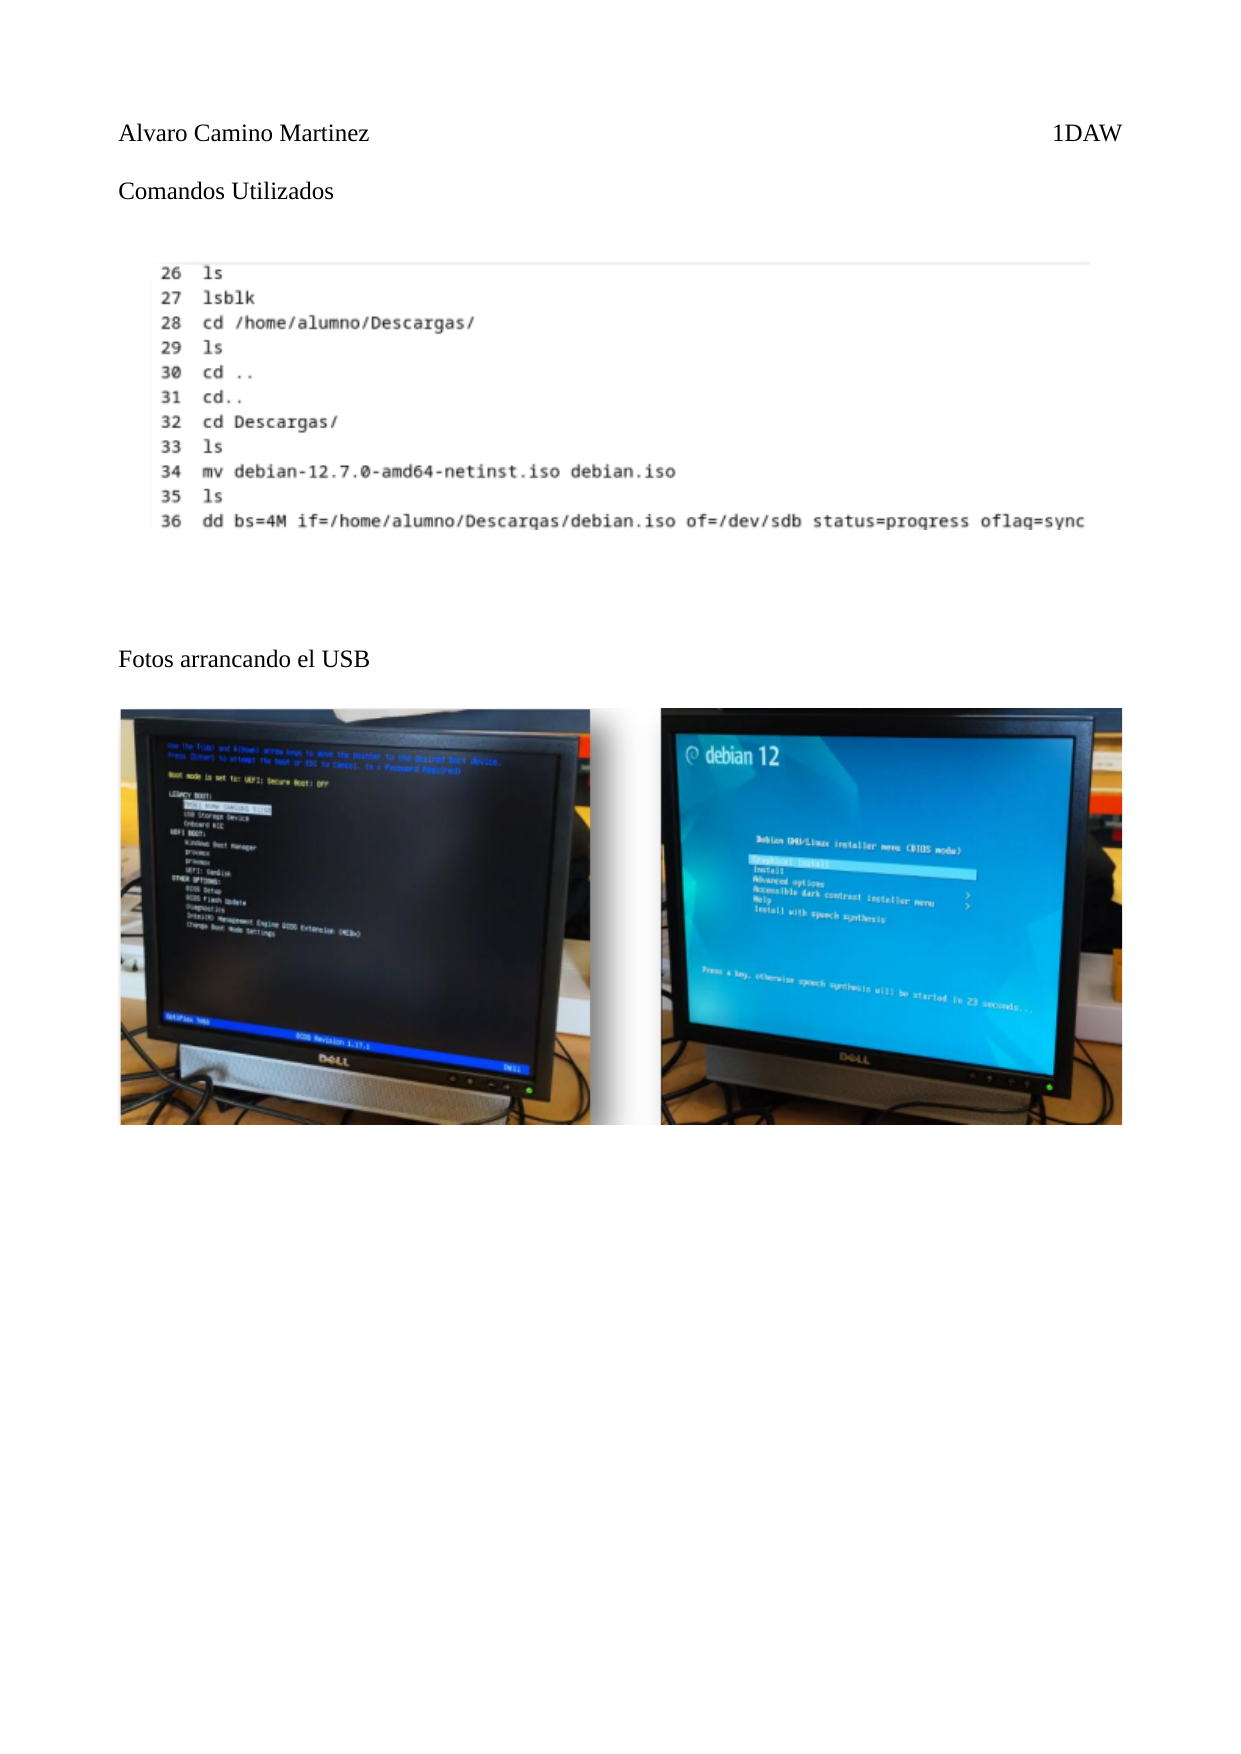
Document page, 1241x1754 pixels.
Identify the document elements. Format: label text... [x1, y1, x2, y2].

text Fotos arrancando el USB [118, 644, 1122, 673]
picture [150, 262, 1090, 530]
picture [118, 708, 1123, 1125]
text Comandos Utilizados [118, 176, 1122, 205]
